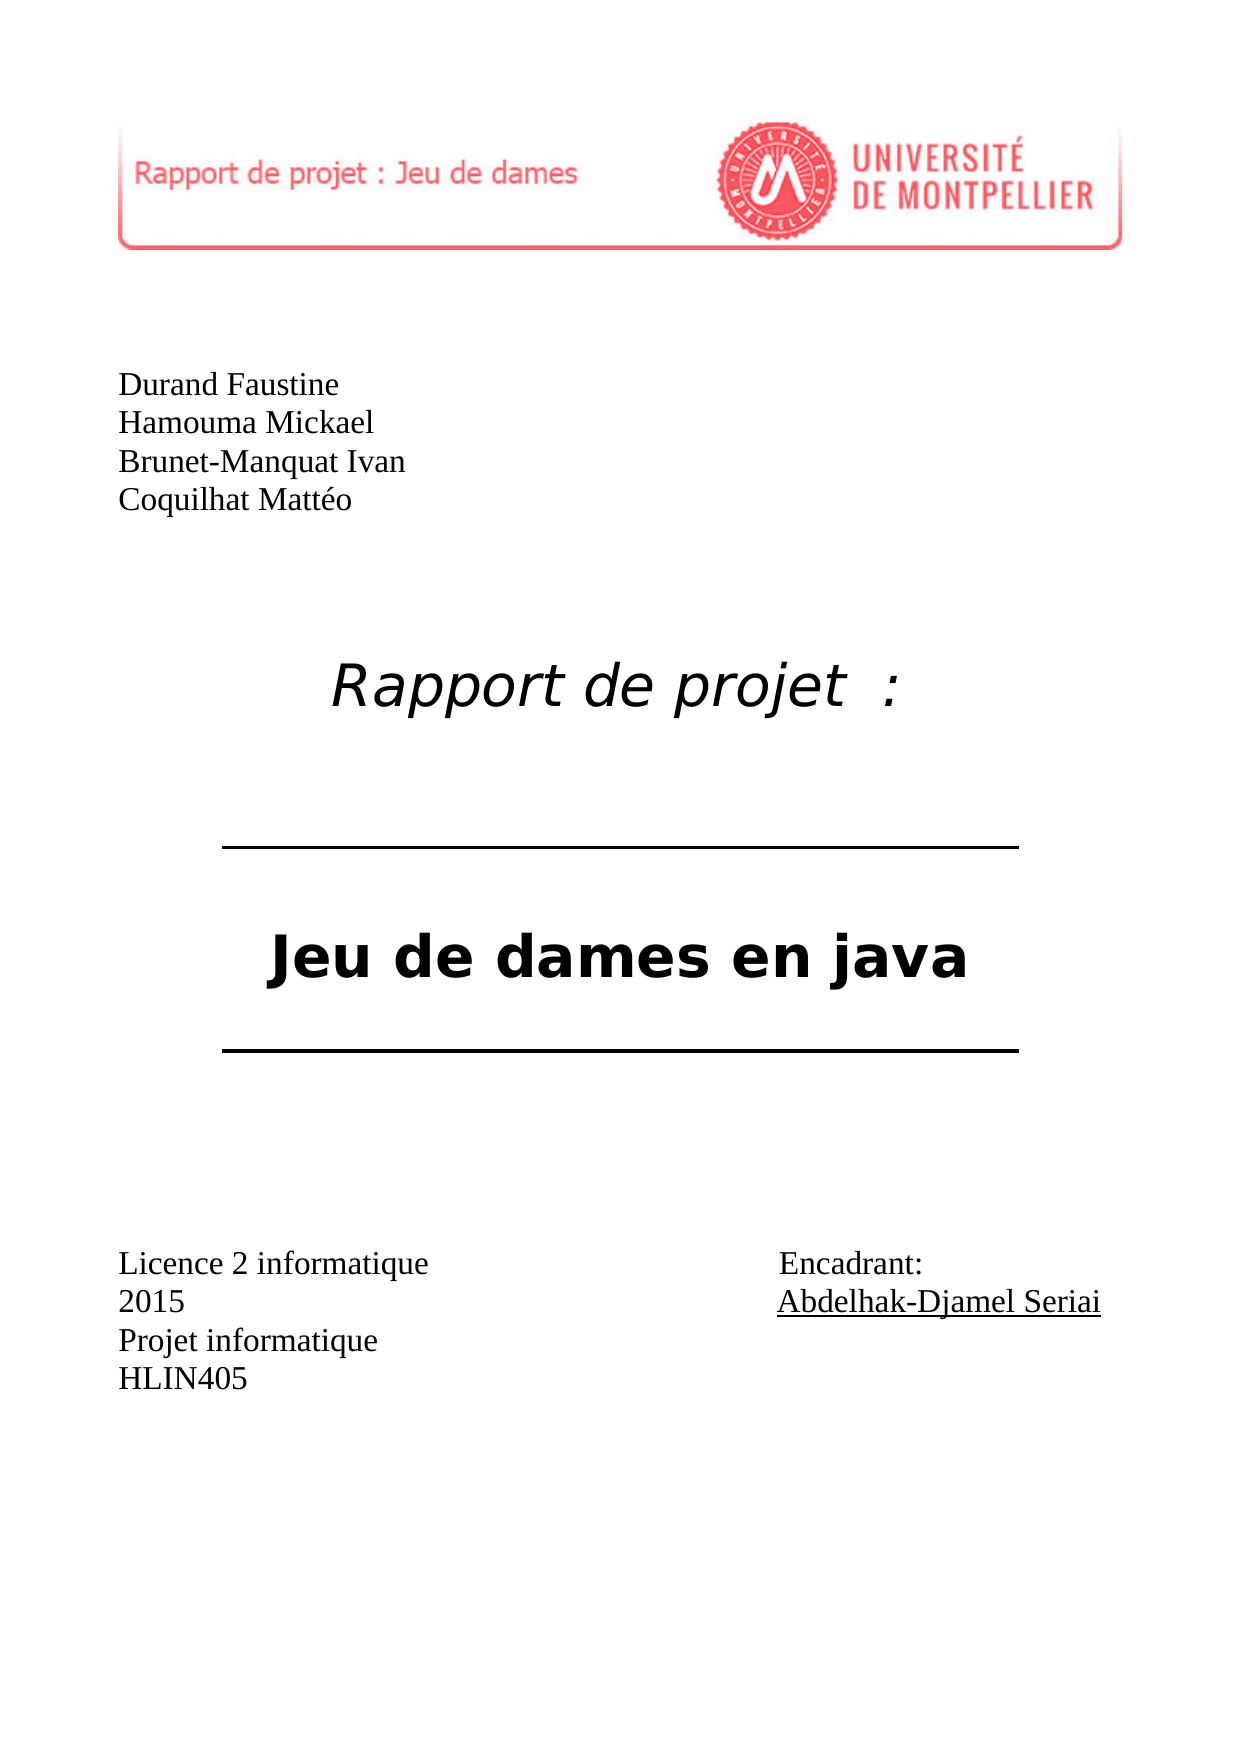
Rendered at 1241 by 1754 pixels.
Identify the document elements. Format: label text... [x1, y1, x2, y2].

text Durand Faustine [118, 364, 1122, 403]
text Hamouma Mickael [118, 403, 1122, 441]
text HLIN405 [118, 1358, 1122, 1397]
text Rapport de projet : [118, 652, 1122, 720]
text Projet informatique [118, 1320, 1122, 1358]
text Jeu de dames en java [118, 924, 1122, 992]
text Coquilhat Mattéo [118, 479, 1122, 518]
text 2015 Abdelhak-Djamel Seriai [118, 1282, 1122, 1320]
text Licence 2 informatique Encadrant: [118, 1243, 1122, 1282]
picture [118, 118, 1123, 250]
text Brunet-Manquat Ivan [118, 441, 1122, 479]
